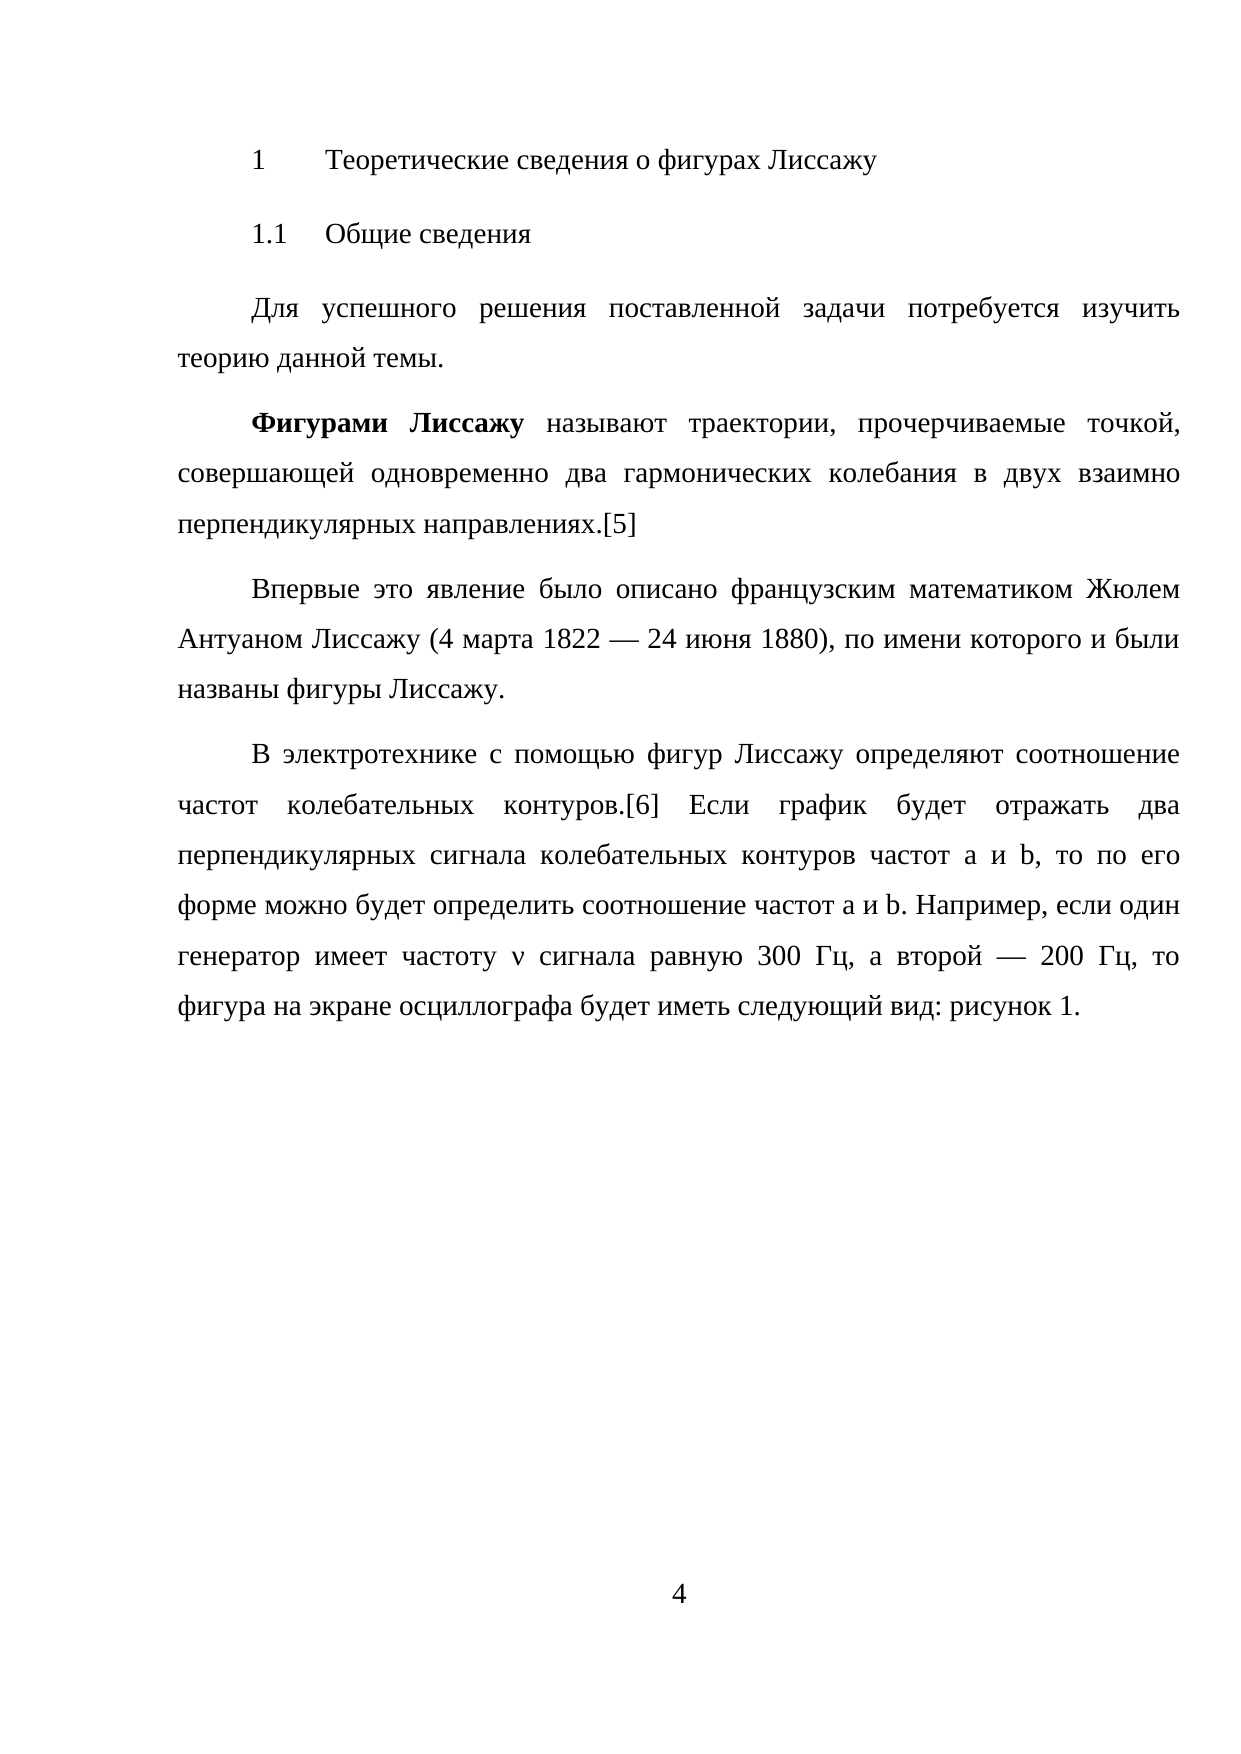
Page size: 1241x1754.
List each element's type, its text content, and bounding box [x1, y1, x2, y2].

subtitle Общие сведения [251, 216, 1181, 249]
subtitle Теоретические сведения о фигурах Лиссажу [251, 142, 1181, 175]
text Для успешного решения поставленной задачи потребуется изучить теорию данной темы. [177, 290, 1181, 373]
text Фигурами Лиссажу называют траектории, прочерчиваемые точкой, совершающей одновременно два гармонических колебания в двух взаимно перпендикулярных направлениях.[5] [177, 405, 1181, 539]
text Впервые это явление было описано французским математиком Жюлем Антуаном Лиссажу (4 марта 1822 — 24 июня 1880), по имени которого и были названы фигуры Лиссажу. [177, 571, 1181, 705]
text В электротехнике с помощью фигур Лиссажу определяют соотношение частот колебательных контуров.[6] Если график будет отражать два перпендикулярных сигнала колебательных контуров частот a и b, то по его форме можно будет определить соотношение частот a и b. Например, если один генератор имеет частоту ν сигнала равную 300 Гц, а второй — 200 Гц, то фигура на экране осциллографа будет иметь следующий вид: рисунок 1. [177, 737, 1181, 1022]
